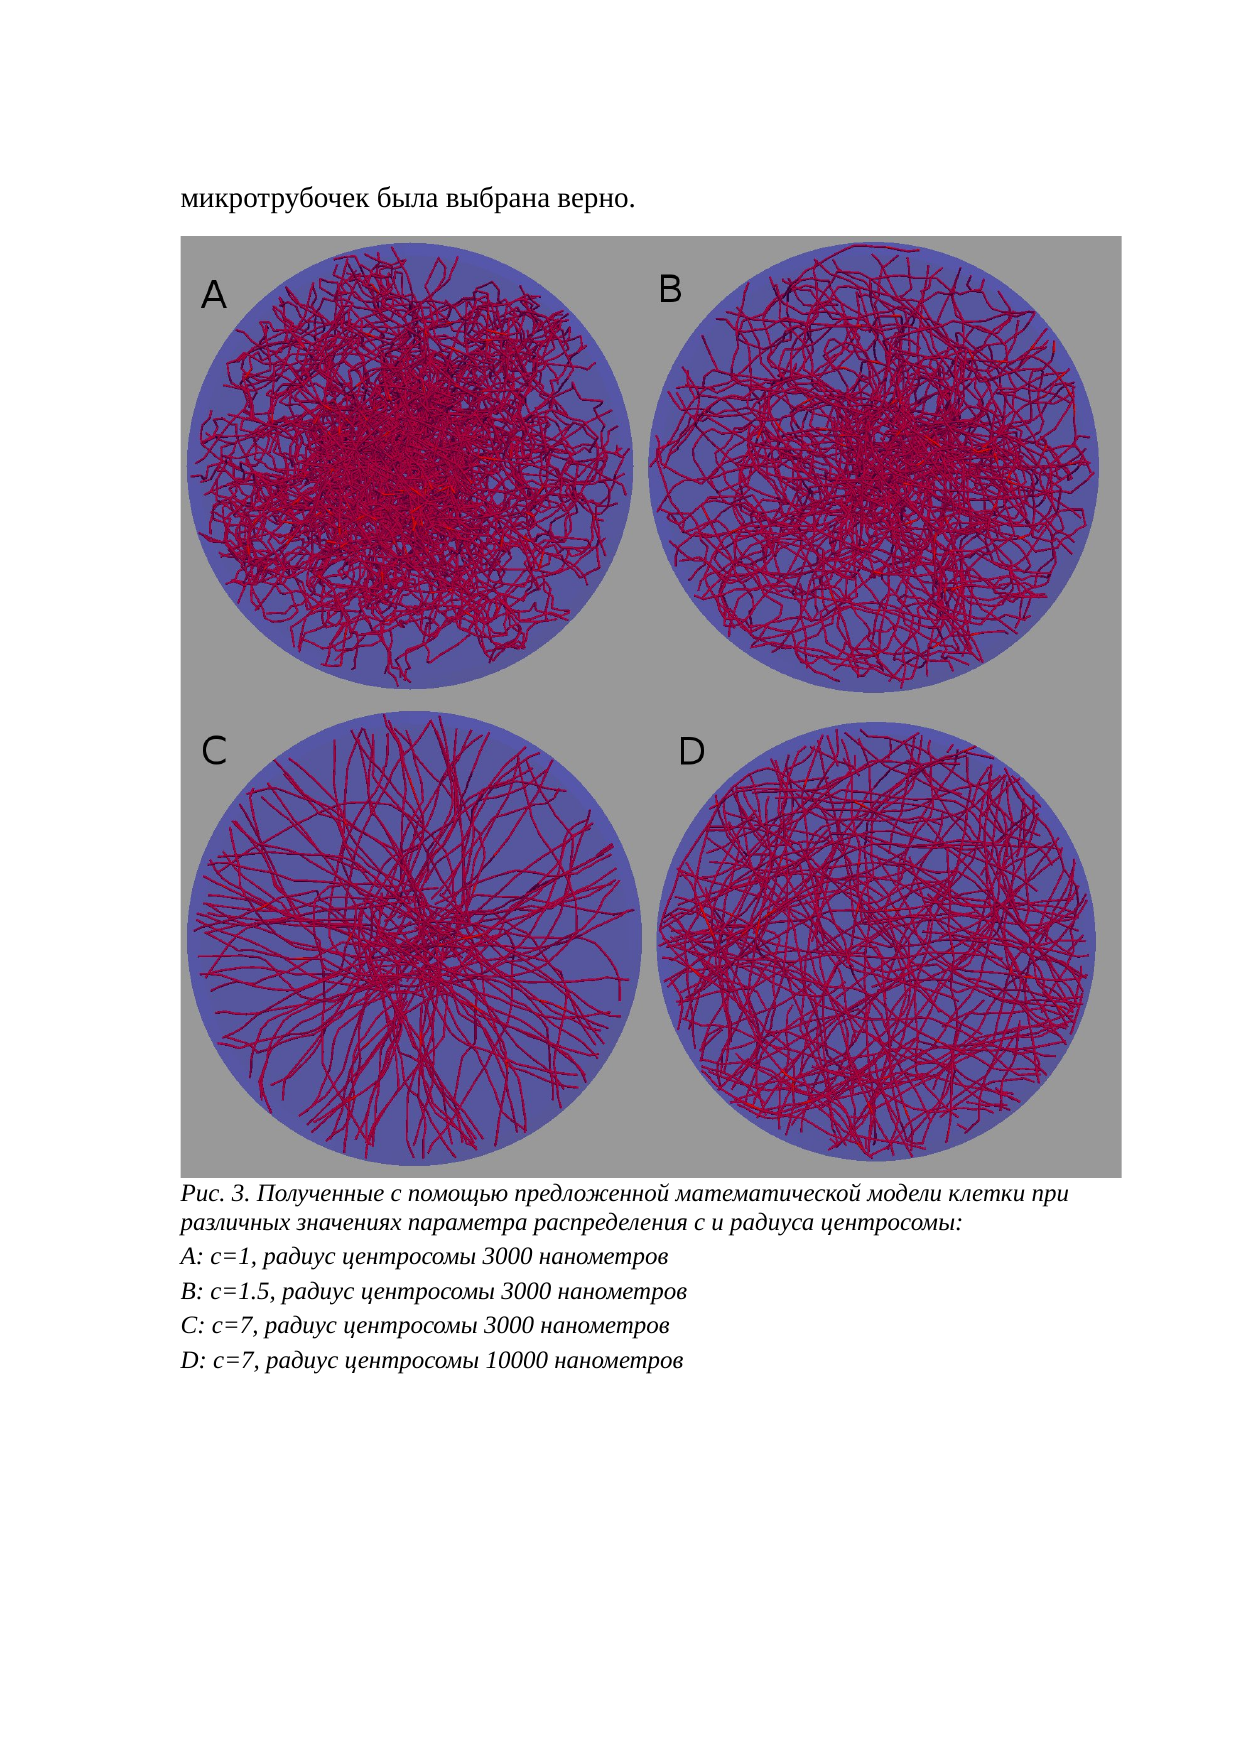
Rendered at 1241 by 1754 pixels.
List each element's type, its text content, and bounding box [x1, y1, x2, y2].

text C: c=7, радиус центросомы 3000 нанометров [180, 1311, 1121, 1339]
text A: c=1, радиус центросомы 3000 нанометров [180, 1241, 1121, 1270]
text микротрубочек была выбрана верно. [180, 180, 1121, 214]
text Рис. 3. Полученные с помощью предложенной математической модели клетки при различных значениях параметра распределения c и радиуса центросомы: [180, 1178, 1121, 1235]
text D: c=7, радиус центросомы 10000 нанометров [180, 1345, 1121, 1374]
text B: c=1.5, радиус центросомы 3000 нанометров [180, 1276, 1121, 1305]
picture [180, 236, 1122, 1178]
